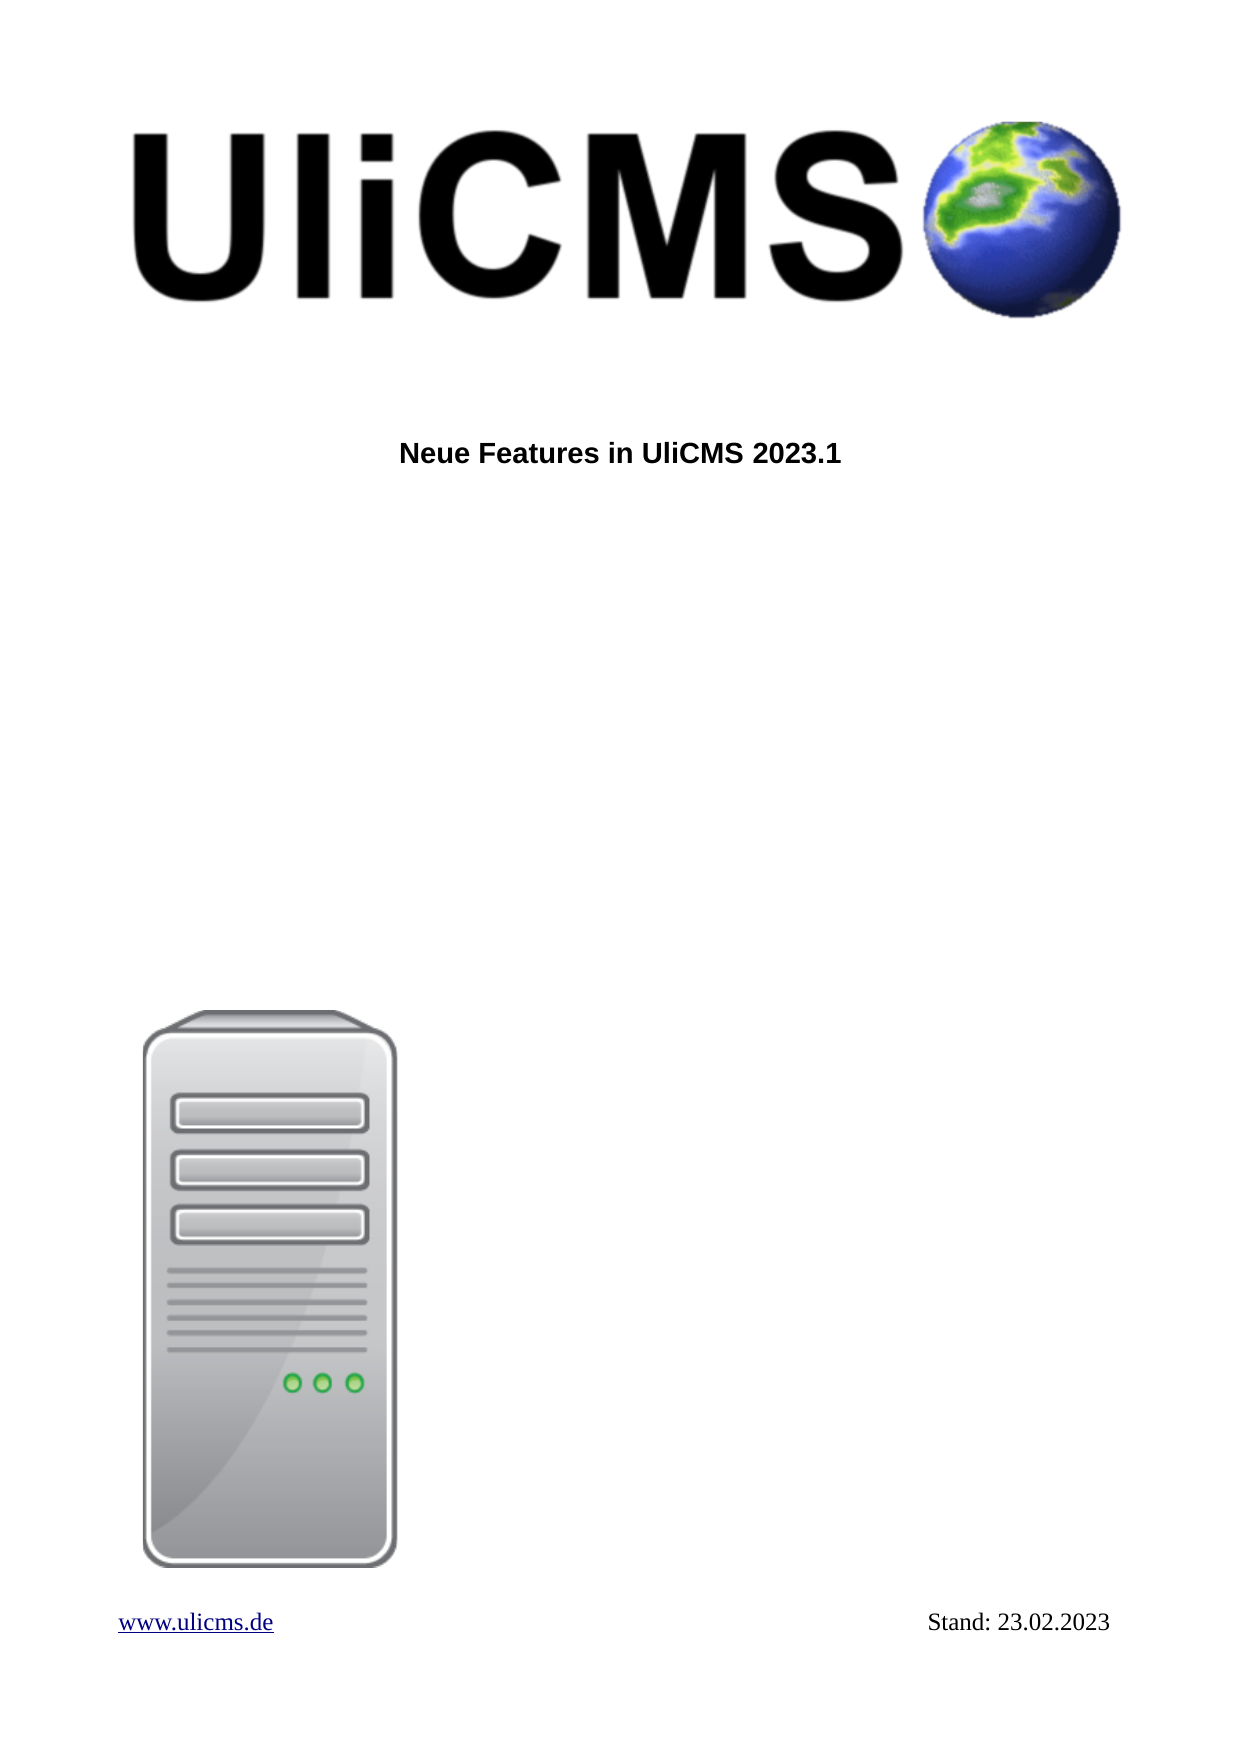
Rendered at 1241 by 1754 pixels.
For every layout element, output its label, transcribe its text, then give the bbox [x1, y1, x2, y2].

subtitle Neue Features in UliCMS 2023.1 [118, 436, 1122, 470]
picture [142, 1010, 398, 1568]
picture [118, 118, 1123, 326]
